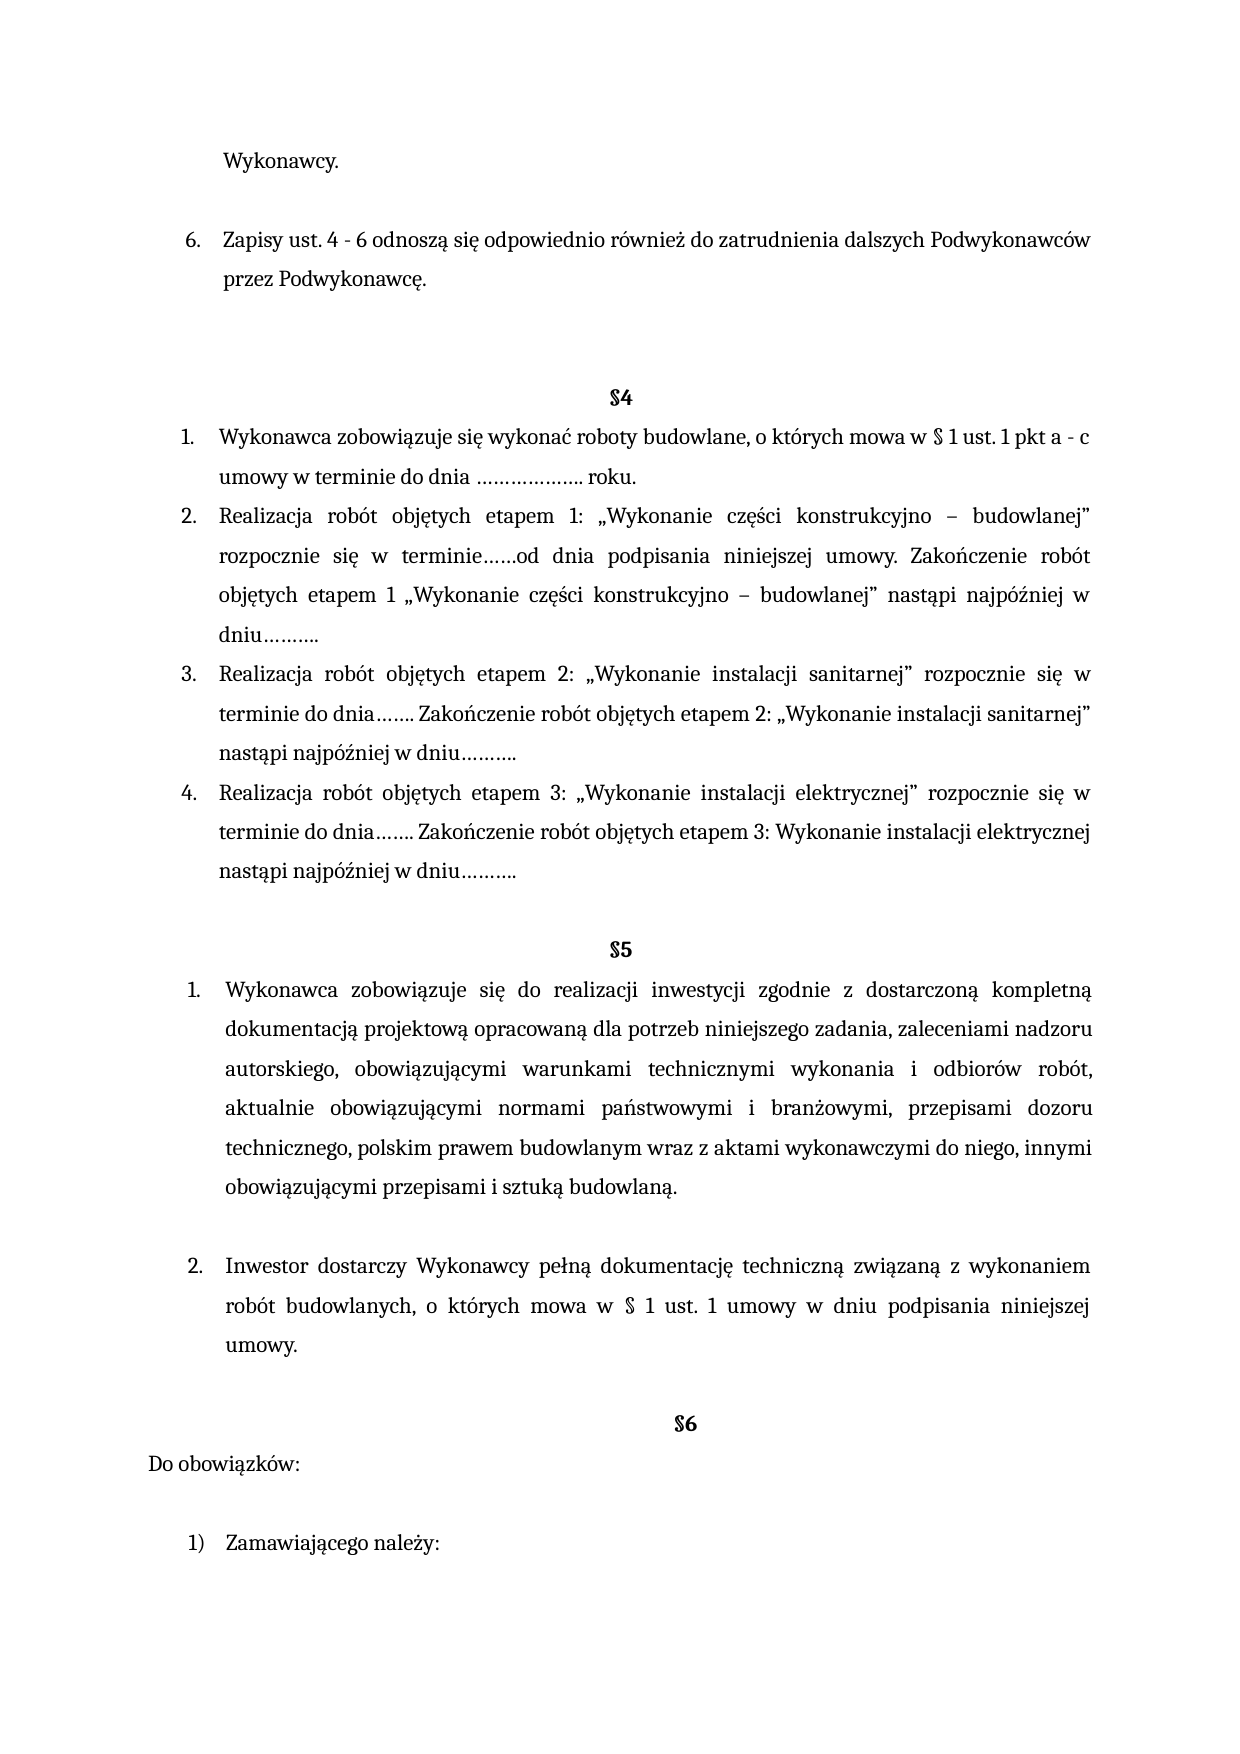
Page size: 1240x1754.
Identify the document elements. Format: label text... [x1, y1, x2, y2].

list Wykonawca zobowiązuje się wykonać roboty budowlane, o których mowa w § 1 ust. 1 pkt a - c umowy w terminie do dnia ………………. roku. [181, 424, 1092, 490]
list Zamawiającego należy: [188, 1529, 1094, 1556]
list Realizacja robót objętych etapem 1: „Wykonanie części konstrukcyjno – budowlanej” rozpocznie się w terminie……od dnia podpisania niniejszej umowy. Zakończenie robót objętych etapem 1 „Wykonanie części konstrukcyjno – budowlanej” nastąpi najpóźniej w dniu………. [181, 503, 1092, 648]
text §6 [598, 1411, 1094, 1437]
list Zapisy ust. 4 - 6 odnoszą się odpowiednio również do zatrudnienia dalszych Podwykonawców przez Podwykonawcę. [185, 227, 1092, 292]
text §5 [608, 937, 1094, 963]
text §4 [608, 384, 1094, 411]
text Do obowiązków: [148, 1450, 1094, 1477]
list Wykonawca zobowiązuje się do realizacji inwestycji zgodnie z dostarczoną kompletną dokumentacją projektową opracowaną dla potrzeb niniejszego zadania, zaleceniami nadzoru autorskiego, obowiązującymi warunkami technicznymi wykonania i odbiorów robót, aktualnie obowiązującymi normami państwowymi i branżowymi, przepisami dozoru technicznego, polskim prawem budowlanym wraz z aktami wykonawczymi do niego, innymi obowiązującymi przepisami i sztuką budowlaną. [188, 977, 1094, 1200]
list Wykonawcy. [185, 148, 1092, 174]
list Inwestor dostarczy Wykonawcy pełną dokumentację techniczną związaną z wykonaniem robót budowlanych, o których mowa w § 1 ust. 1 umowy w dniu podpisania niniejszej umowy. [188, 1253, 1092, 1358]
list Realizacja robót objętych etapem 2: „Wykonanie instalacji sanitarnej” rozpocznie się w terminie do dnia……. Zakończenie robót objętych etapem 2: „Wykonanie instalacji sanitarnej” nastąpi najpóźniej w dniu………. [181, 661, 1092, 766]
list Realizacja robót objętych etapem 3: „Wykonanie instalacji elektrycznej” rozpocznie się w terminie do dnia……. Zakończenie robót objętych etapem 3: Wykonanie instalacji elektrycznej nastąpi najpóźniej w dniu………. [181, 779, 1092, 884]
